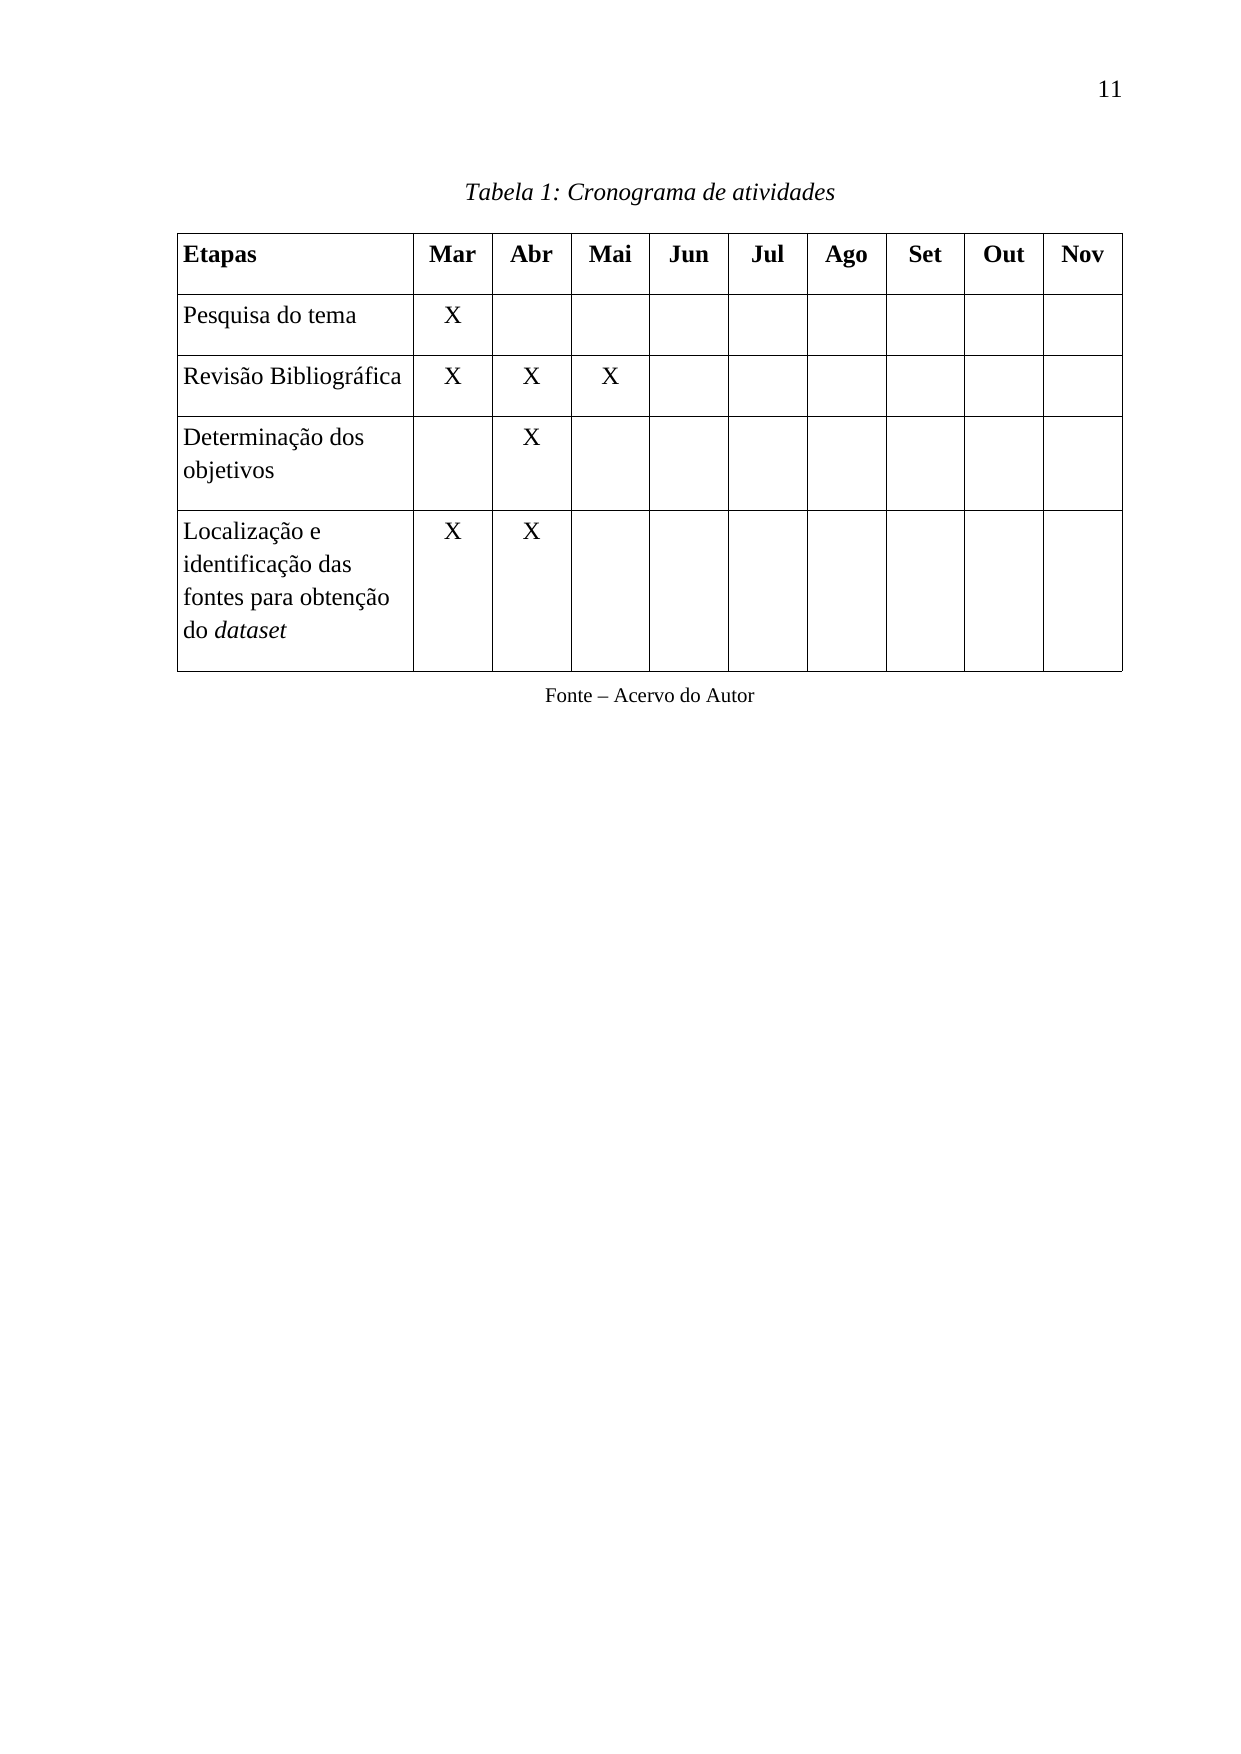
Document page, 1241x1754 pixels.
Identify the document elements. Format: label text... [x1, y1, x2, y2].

table_cell [650, 295, 728, 355]
table_header Jun [650, 234, 728, 294]
table_cell [887, 295, 964, 355]
table_cell [965, 417, 1043, 510]
table_cell [808, 511, 886, 671]
table_cell [729, 356, 807, 416]
table_cell [729, 295, 807, 355]
table_cell [965, 295, 1043, 355]
table_cell [965, 356, 1043, 416]
table_header Etapas [178, 234, 413, 294]
table_header Set [887, 234, 964, 294]
table_cell [572, 295, 649, 355]
table_cell Pesquisa do tema [178, 295, 413, 355]
table_header Ago [808, 234, 886, 294]
table_cell [650, 417, 728, 510]
table_cell [887, 417, 964, 510]
table_cell [808, 417, 886, 510]
table_cell [887, 511, 964, 671]
table_cell X [414, 356, 492, 416]
table_cell [1044, 511, 1122, 671]
table_cell [414, 417, 492, 510]
table_cell X [493, 356, 571, 416]
table_header Abr [493, 234, 571, 294]
table_cell [650, 511, 728, 671]
table_cell Determinação dos objetivos [178, 417, 413, 510]
table_cell X [493, 417, 571, 510]
table_cell Revisão Bibliográfica [178, 356, 413, 416]
table_cell [1044, 356, 1122, 416]
table_cell [729, 417, 807, 510]
table_cell X [493, 511, 571, 671]
table_cell Localização e identificação das fontes para obtenção do dataset [178, 511, 413, 671]
table_header Nov [1044, 234, 1122, 294]
table_cell [887, 356, 964, 416]
table_cell [572, 511, 649, 671]
table_cell [808, 295, 886, 355]
table_cell [493, 295, 571, 355]
table_cell X [572, 356, 649, 416]
table_header Jul [729, 234, 807, 294]
table_cell [1044, 295, 1122, 355]
table_cell [965, 511, 1043, 671]
table_cell [650, 356, 728, 416]
table_header Mai [572, 234, 649, 294]
table_cell [729, 511, 807, 671]
table_cell X [414, 295, 492, 355]
table_header Mar [414, 234, 492, 294]
table_cell [808, 356, 886, 416]
table_cell [1044, 417, 1122, 510]
table_cell [572, 417, 649, 510]
table_header Out [965, 234, 1043, 294]
text Tabela 1: Cronograma de atividades [177, 177, 1122, 206]
text Fonte – Acervo do Autor [177, 683, 1122, 707]
table_cell X [414, 511, 492, 671]
